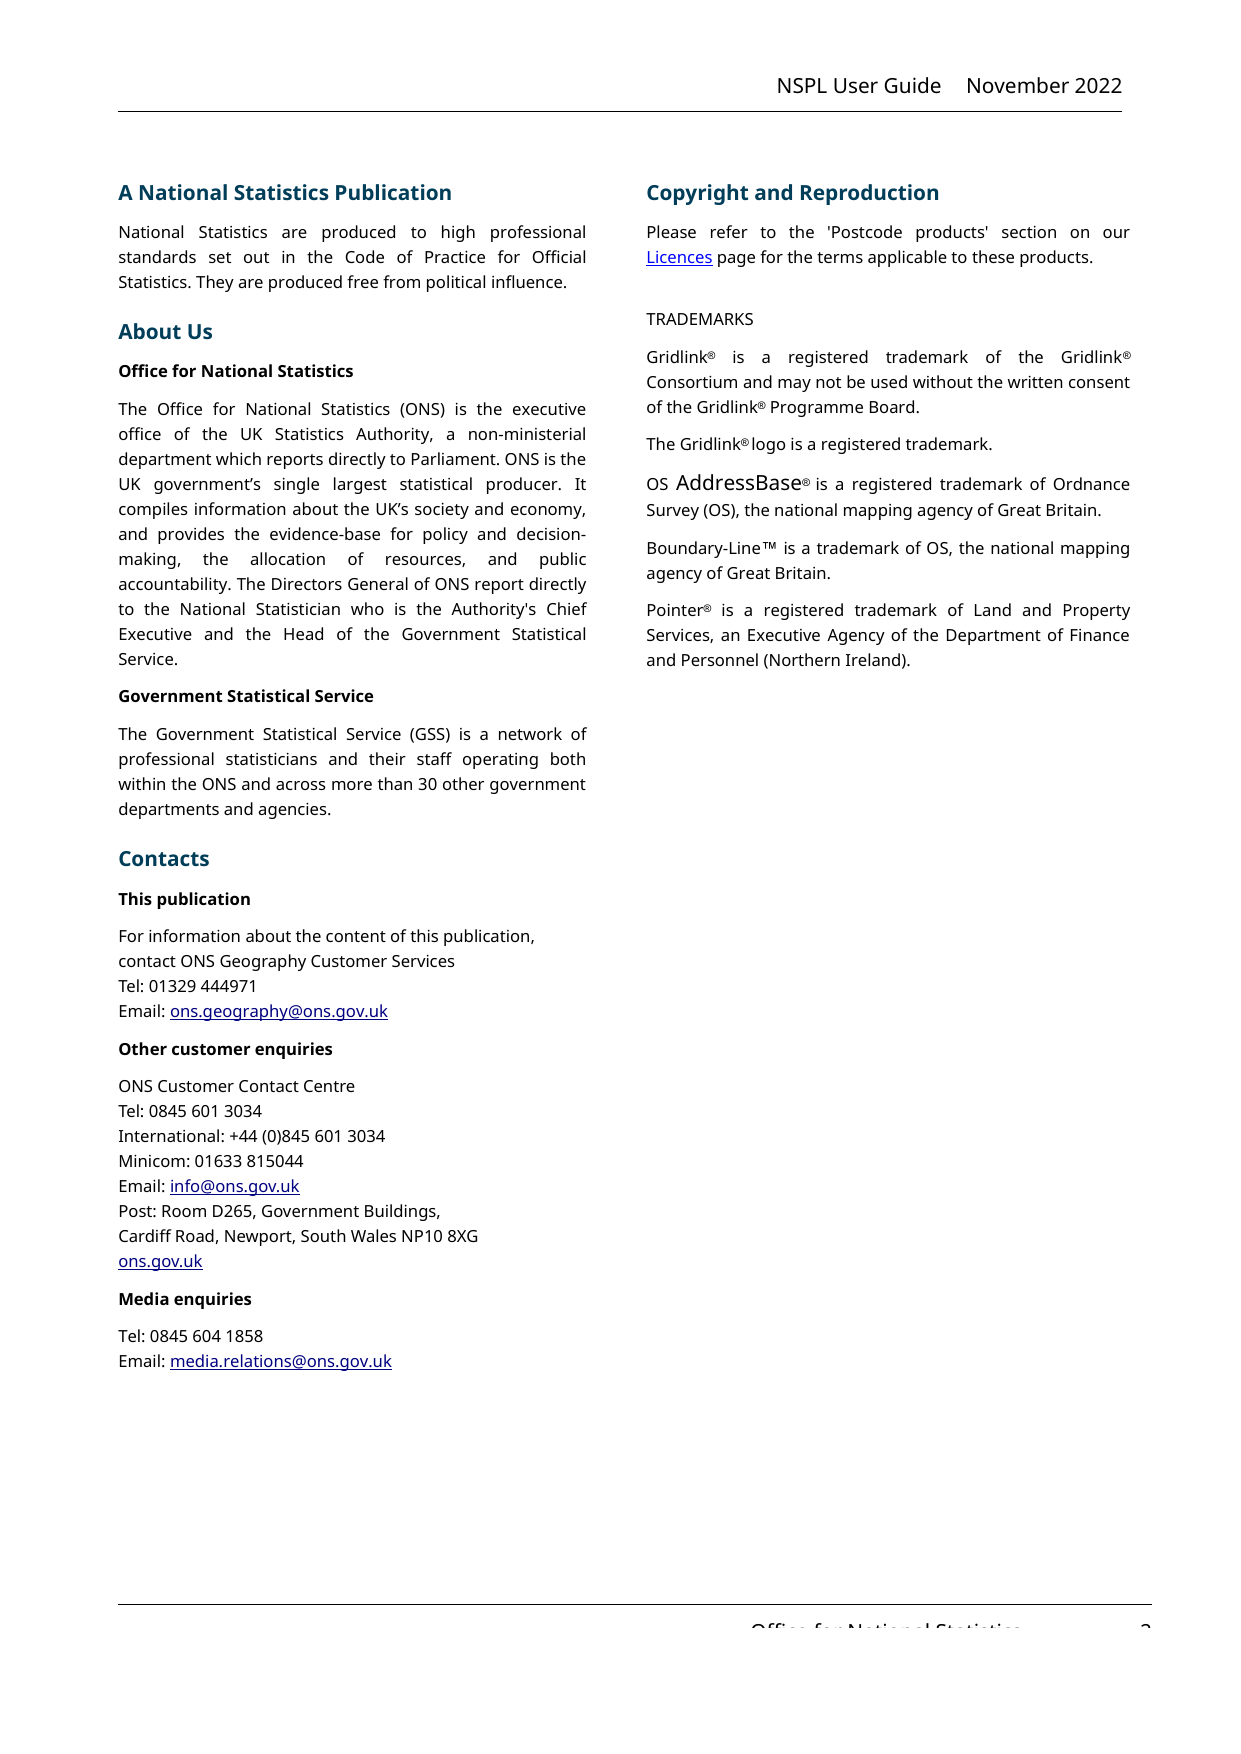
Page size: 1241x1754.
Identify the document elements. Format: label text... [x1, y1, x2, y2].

table_header [587, 154, 646, 1372]
table_header Copyright and Reproduction Please refer to the 'Postcode products' section on our Licences page for the terms applicable to these products. TRADEMARKS Gridlink is a registered trademark of the Gridlink Consortium and may not be used without the written consent of the Gridlink Programme Board. The Gridlink logo is a registered trademark. OS AddressBase is a registered trademark of Ordnance Survey (OS), the national mapping agency of Great Britain. Boundary-Line is a trademark of OS, the national mapping agency of Great Britain. Pointer is a registered trademark of Land and Property Services, an Executive Agency of the Department of Finance and Personnel (Northern Ireland). [646, 154, 1131, 1372]
table_header A National Statistics Publication National Statistics are produced to high professional standards set out in the Code of Practice for Official Statistics. They are produced free from political influence. About Us Office for National Statistics The Office for National Statistics (ONS) is the executive office of the UK Statistics Authority, a non-ministerial department which reports directly to Parliament. ONS is the UK government’s single largest statistical producer. It compiles information about the UK’s society and economy, and provides the evidence-base for policy and decision-making, the allocation of resources, and public accountability. The Directors General of ONS report directly to the National Statistician who is the Authority's Chief Executive and the Head of the Government Statistical Service. Government Statistical Service The Government Statistical Service (GSS) is a network of professional statisticians and their staff operating both within the ONS and across more than 30 other government departments and agencies. Contacts This publication For information about the content of this publication, contact ONS Geography Customer Services Tel: 01329 444971 Email: ons.geography@ons.gov.uk Other customer enquiries ONS Customer Contact Centre Tel: 0845 601 3034 International: +44 (0)845 601 3034 Minicom: 01633 815044 Email: info@ons.gov.uk Post: Room D265, Government Buildings, Cardiff Road, Newport, South Wales NP10 8XG ons.gov.uk Media enquiries Tel: 0845 604 1858 Email: media.relations@ons.gov.uk [118, 154, 587, 1372]
